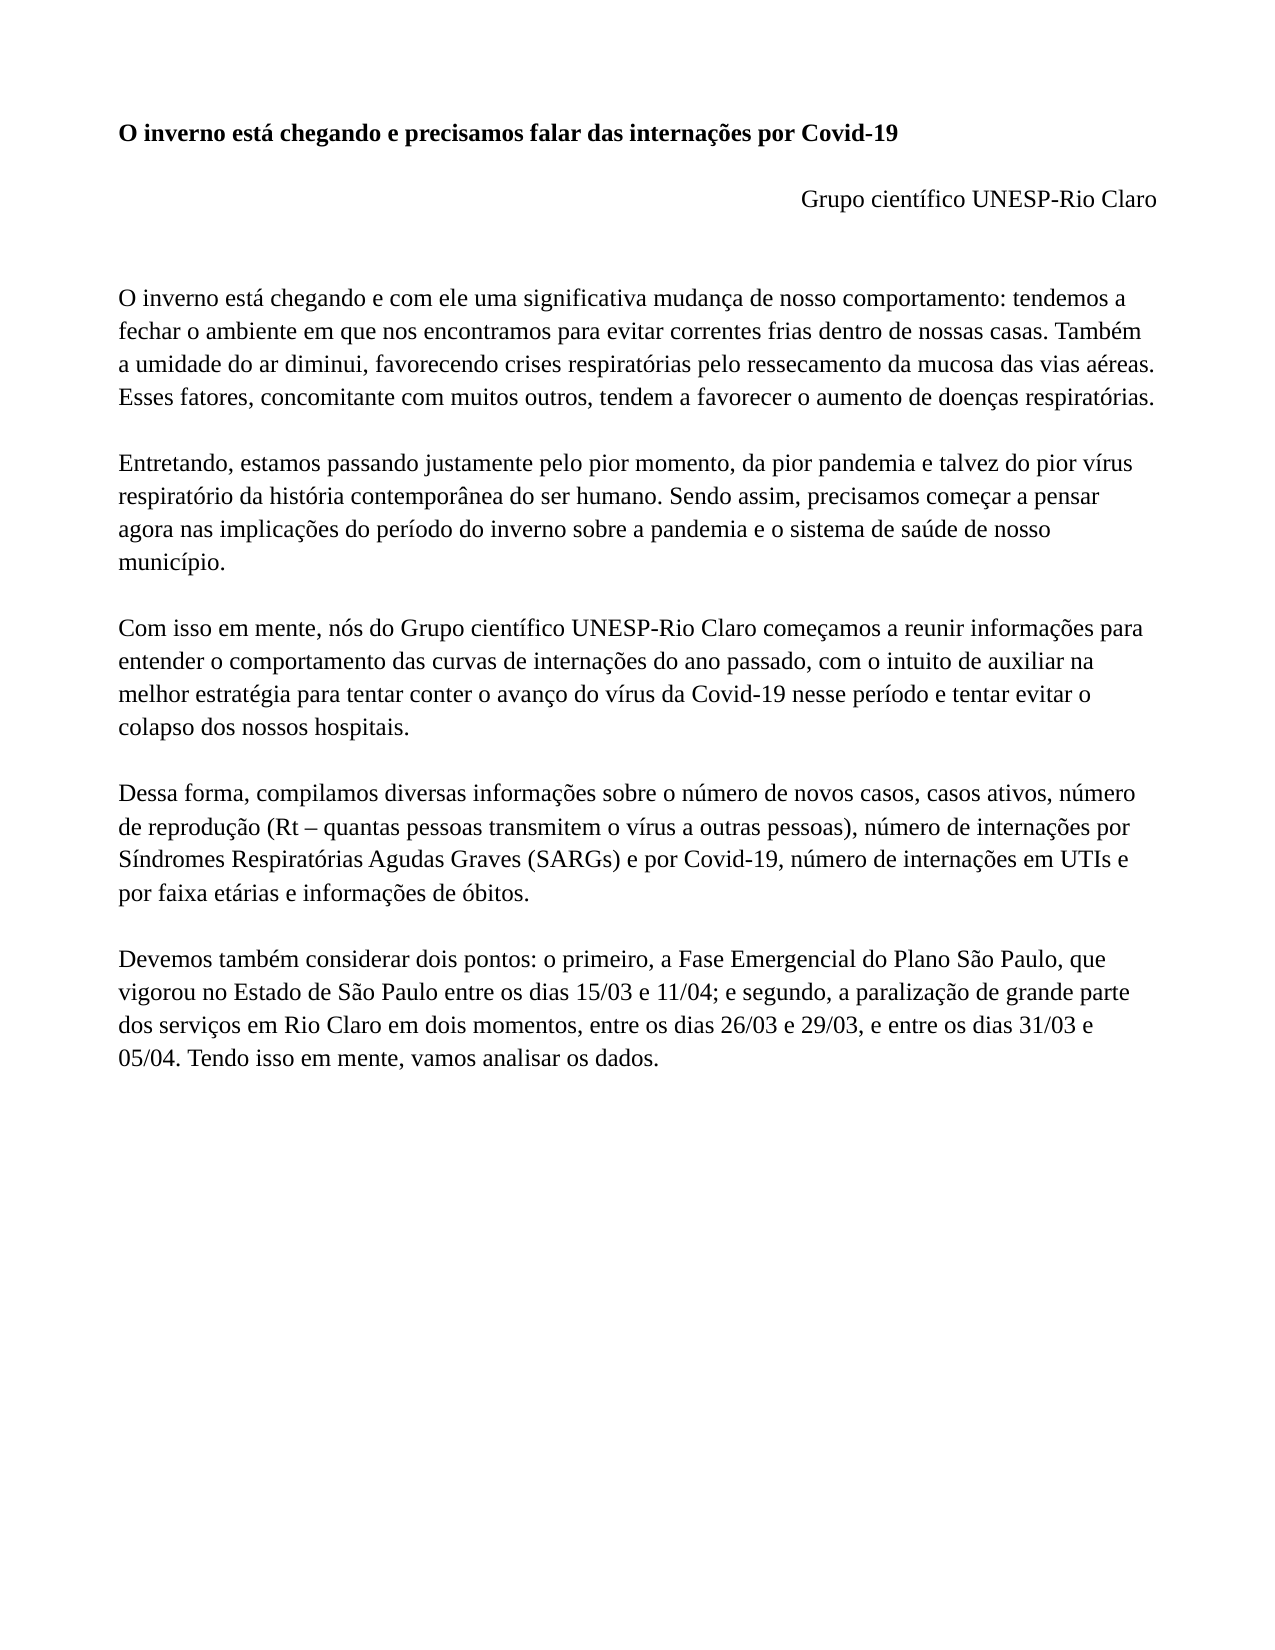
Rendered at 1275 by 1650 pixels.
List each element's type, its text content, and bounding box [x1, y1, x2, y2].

text O inverno está chegando e com ele uma significativa mudança de nosso comportamento: tendemos a fechar o ambiente em que nos encontramos para evitar correntes frias dentro de nossas casas. Também a umidade do ar diminui, favorecendo crises respiratórias pelo ressecamento da mucosa das vias aéreas. Esses fatores, concomitante com muitos outros, tendem a favorecer o aumento de doenças respiratórias. [118, 283, 1157, 411]
text Com isso em mente, nós do Grupo científico UNESP-Rio Claro começamos a reunir informações para entender o comportamento das curvas de internações do ano passado, com o intuito de auxiliar na melhor estratégia para tentar conter o avanço do vírus da Covid-19 nesse período e tentar evitar o colapso dos nossos hospitais. [118, 613, 1157, 741]
text Devemos também considerar dois pontos: o primeiro, a Fase Emergencial do Plano São Paulo, que vigorou no Estado de São Paulo entre os dias 15/03 e 11/04; e segundo, a paralização de grande parte dos serviços em Rio Claro em dois momentos, entre os dias 26/03 e 29/03, e entre os dias 31/03 e 05/04. Tendo isso em mente, vamos analisar os dados. [118, 944, 1157, 1071]
text Grupo científico UNESP-Rio Claro [118, 184, 1157, 213]
text O inverno está chegando e precisamos falar das internações por Covid-19 [118, 118, 1157, 147]
text Entretando, estamos passando justamente pelo pior momento, da pior pandemia e talvez do pior vírus respiratório da história contemporânea do ser humano. Sendo assim, precisamos começar a pensar agora nas implicações do período do inverno sobre a pandemia e o sistema de saúde de nosso município. [118, 448, 1157, 576]
text Dessa forma, compilamos diversas informações sobre o número de novos casos, casos ativos, número de reprodução (Rt – quantas pessoas transmitem o vírus a outras pessoas), número de internações por Síndromes Respiratórias Agudas Graves (SARGs) e por Covid-19, número de internações em UTIs e por faixa etárias e informações de óbitos. [118, 778, 1157, 906]
